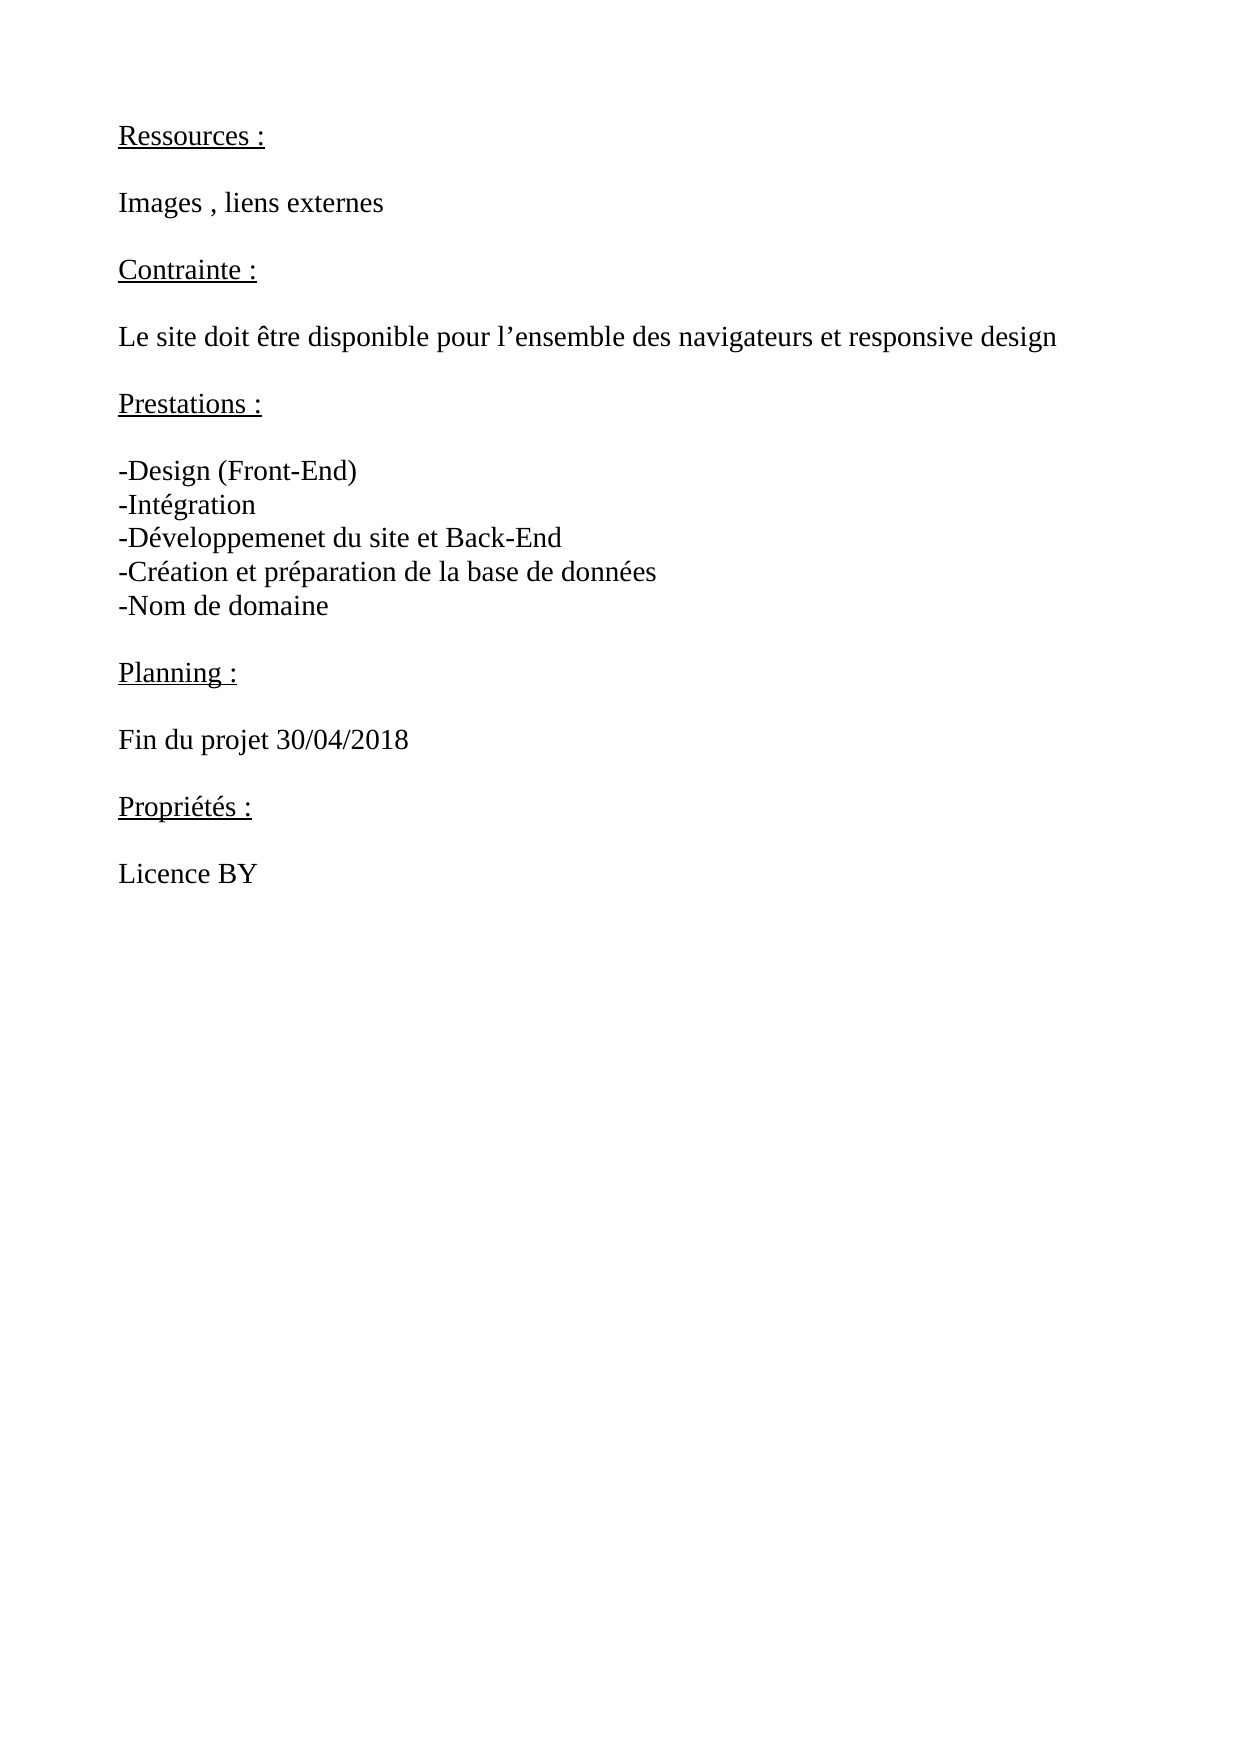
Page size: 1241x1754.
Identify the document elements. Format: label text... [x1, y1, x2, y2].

text Images , liens externes [118, 185, 1122, 219]
text -Intégration [118, 487, 1122, 521]
text -Design (Front-End) [118, 453, 1122, 487]
text Le site doit être disponible pour l’ensemble des navigateurs et responsive design [118, 319, 1122, 353]
text -Développemenet du site et Back-End [118, 521, 1122, 554]
text Planning : [118, 655, 1122, 688]
text Propriétés : [118, 789, 1122, 822]
text Licence BY [118, 856, 1122, 889]
text Ressources : [118, 118, 1122, 152]
text Prestations : [118, 386, 1122, 420]
text -Création et préparation de la base de données [118, 554, 1122, 588]
text Fin du projet 30/04/2018 [118, 722, 1122, 755]
text Contrainte : [118, 252, 1122, 286]
text -Nom de domaine [118, 588, 1122, 621]
